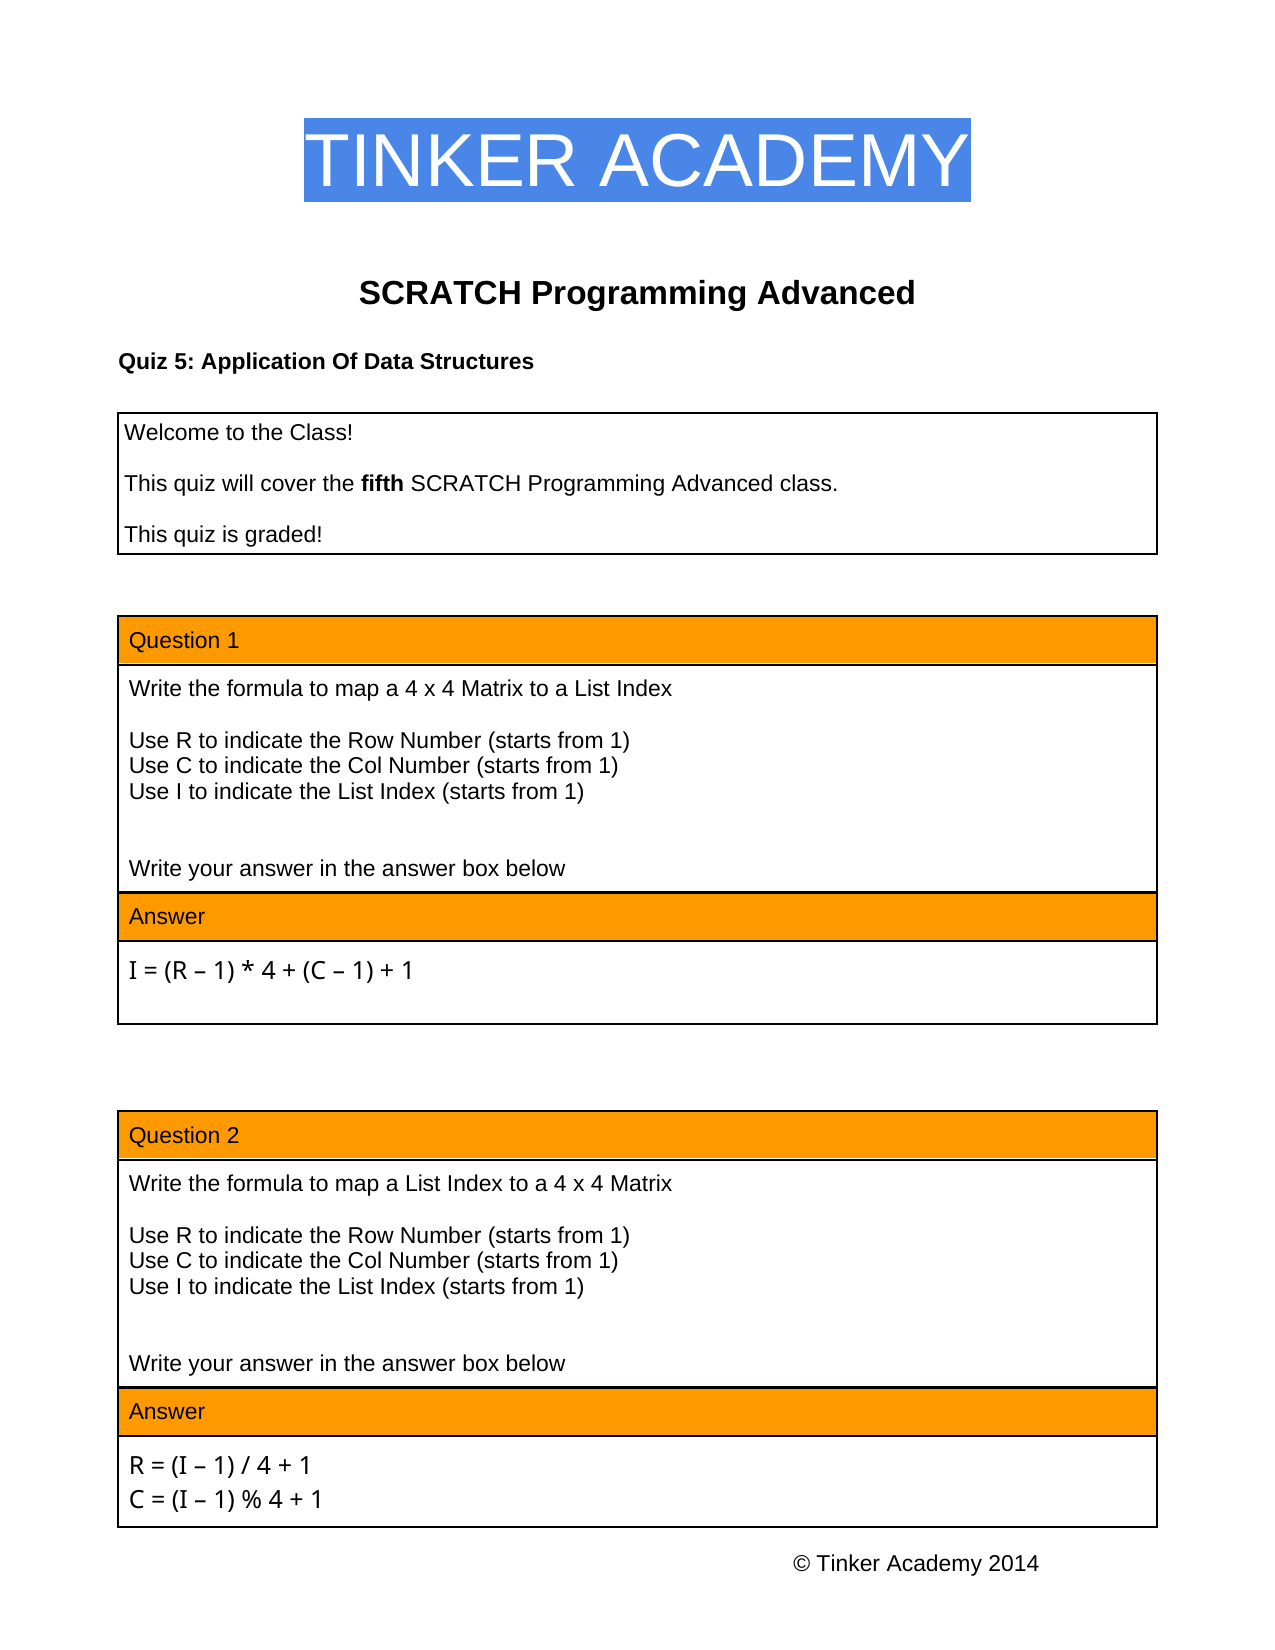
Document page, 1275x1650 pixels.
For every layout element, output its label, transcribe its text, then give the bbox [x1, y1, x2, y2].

text TINKER ACADEMY [118, 118, 1157, 202]
table_cell Write the formula to map a 4 x 4 Matrix to a List Index Use R to indicate the Row Number (starts from 1) Use C to indicate the Col Number (starts from 1) Use I to indicate the List Index (starts from 1) Write your answer in the answer box below [119, 666, 1156, 891]
table_header Question 1 [119, 617, 1156, 663]
table_cell Write the formula to map a List Index to a 4 x 4 Matrix Use R to indicate the Row Number (starts from 1) Use C to indicate the Col Number (starts from 1) Use I to indicate the List Index (starts from 1) Write your answer in the answer box below [119, 1161, 1156, 1386]
text SCRATCH Programming Advanced [118, 274, 1157, 311]
table_header Question 2 [119, 1112, 1156, 1158]
table_cell Answer [119, 1389, 1156, 1435]
table_cell Answer [119, 894, 1156, 940]
table_cell R = (I – 1) / 4 + 1 C = (I – 1) % 4 + 1 [119, 1437, 1156, 1526]
table_cell I = (R – 1) * 4 + (C – 1) + 1 [119, 942, 1156, 1023]
table_header Welcome to the Class! This quiz will cover the fifth SCRATCH Programming Advanced class. This quiz is graded! [119, 414, 1156, 553]
text Quiz 5: Application Of Data Structures [118, 349, 1157, 374]
